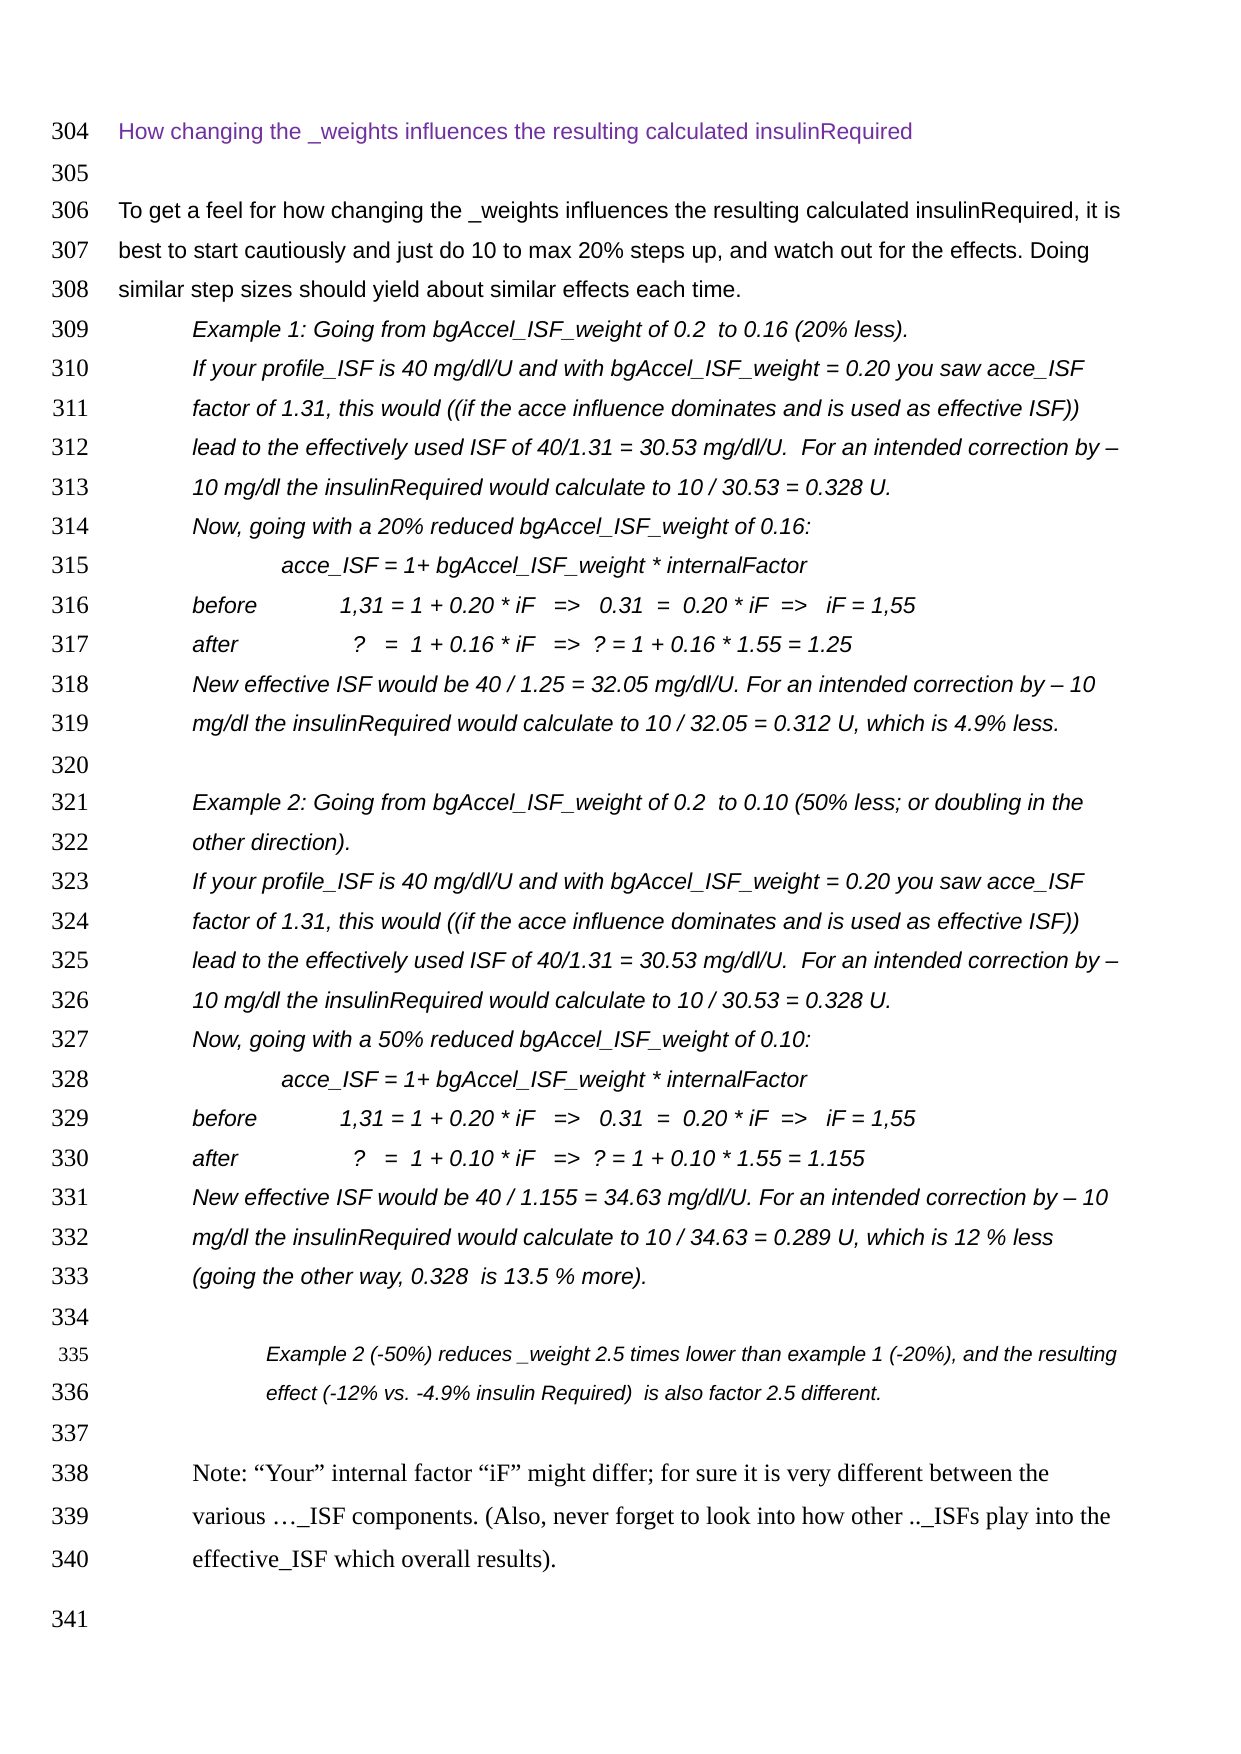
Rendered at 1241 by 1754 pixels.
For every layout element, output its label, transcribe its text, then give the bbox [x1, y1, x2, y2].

text acce_ISF = 1+ bgAccel_ISF_weight * internalFactor [192, 552, 1122, 579]
text after ? = 1 + 0.16 * iF => ? = 1 + 0.16 * 1.55 = 1.25 [192, 631, 1122, 658]
text To get a feel for how changing the _weights influences the resulting calculated insulinRequired, it is best to start cautiously and just do 10 to max 20% steps up, and watch out for the effects. Doing similar step sizes should yield about similar effects each time. [118, 197, 1122, 302]
text after ? = 1 + 0.10 * iF => ? = 1 + 0.10 * 1.55 = 1.155 [192, 1144, 1122, 1171]
text before 1,31 = 1 + 0.20 * iF => 0.31 = 0.20 * iF => iF = 1,55 [192, 1105, 1122, 1131]
text Now, going with a 20% reduced bgAccel_ISF_weight of 0.16: [192, 513, 1122, 539]
text Now, going with a 50% reduced bgAccel_ISF_weight of 0.10: [192, 1026, 1122, 1052]
text New effective ISF would be 40 / 1.25 = 32.05 mg/dl/U. For an intended correction by – 10 mg/dl the insulinRequired would calculate to 10 / 32.05 = 0.312 U, which is 4.9% less. [192, 671, 1122, 737]
text Example 2: Going from bgAccel_ISF_weight of 0.2 to 0.10 (50% less; or doubling in the other direction). [192, 789, 1122, 855]
text How changing the _weights influences the resulting calculated insulinRequired [118, 118, 1122, 144]
text Example 2 (-50%) reduces _weight 2.5 times lower than example 1 (-20%), and the resulting effect (-12% vs. -4.9% insulin Required) is also factor 2.5 different. [266, 1342, 1122, 1405]
text If your profile_ISF is 40 mg/dl/U and with bgAccel_ISF_weight = 0.20 you saw acce_ISF factor of 1.31, this would ((if the acce influence dominates and is used as effective ISF)) lead to the effectively used ISF of 40/1.31 = 30.53 mg/dl/U. For an intended correction by – 10 mg/dl the insulinRequired would calculate to 10 / 30.53 = 0.328 U. [192, 868, 1122, 1013]
list Note: “Your” internal factor “iF” might differ; for sure it is very different between the various …_ISF components. (Also, never forget to look into how other .._ISFs play into the effective_ISF which overall results). [192, 1458, 1122, 1573]
text acce_ISF = 1+ bgAccel_ISF_weight * internalFactor [192, 1066, 1122, 1092]
text before 1,31 = 1 + 0.20 * iF => 0.31 = 0.20 * iF => iF = 1,55 [192, 592, 1122, 618]
text If your profile_ISF is 40 mg/dl/U and with bgAccel_ISF_weight = 0.20 you saw acce_ISF factor of 1.31, this would ((if the acce influence dominates and is used as effective ISF)) lead to the effectively used ISF of 40/1.31 = 30.53 mg/dl/U. For an intended correction by – 10 mg/dl the insulinRequired would calculate to 10 / 30.53 = 0.328 U. [192, 355, 1122, 500]
text Example 1: Going from bgAccel_ISF_weight of 0.2 to 0.16 (20% less). [192, 316, 1122, 342]
text New effective ISF would be 40 / 1.155 = 34.63 mg/dl/U. For an intended correction by – 10 mg/dl the insulinRequired would calculate to 10 / 34.63 = 0.289 U, which is 12 % less (going the other way, 0.328 is 13.5 % more). [192, 1184, 1122, 1289]
